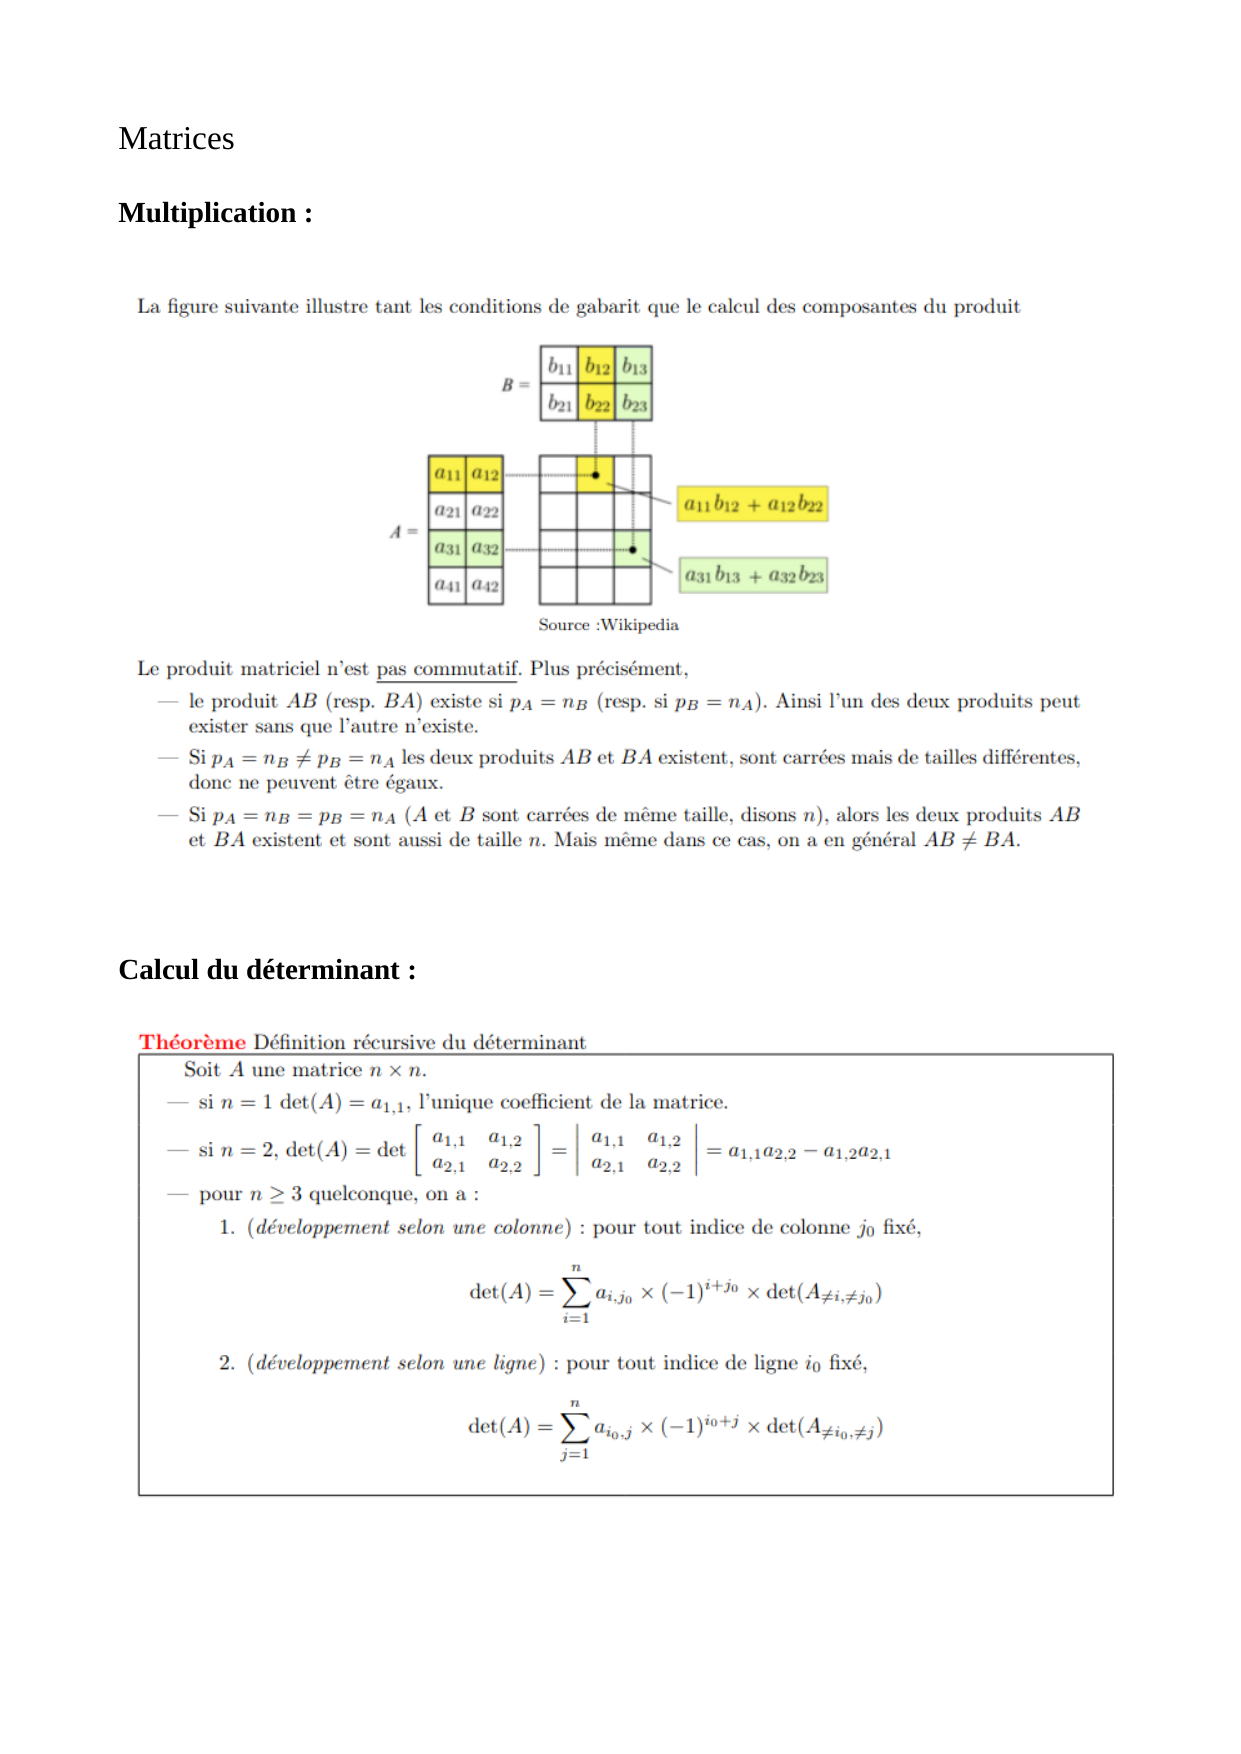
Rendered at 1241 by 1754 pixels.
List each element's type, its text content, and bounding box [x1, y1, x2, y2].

text Multiplication : [118, 195, 1122, 228]
picture [106, 268, 1111, 895]
text Matrices [118, 118, 1122, 156]
text Calcul du déterminant : [118, 952, 1122, 986]
picture [127, 1026, 1132, 1509]
